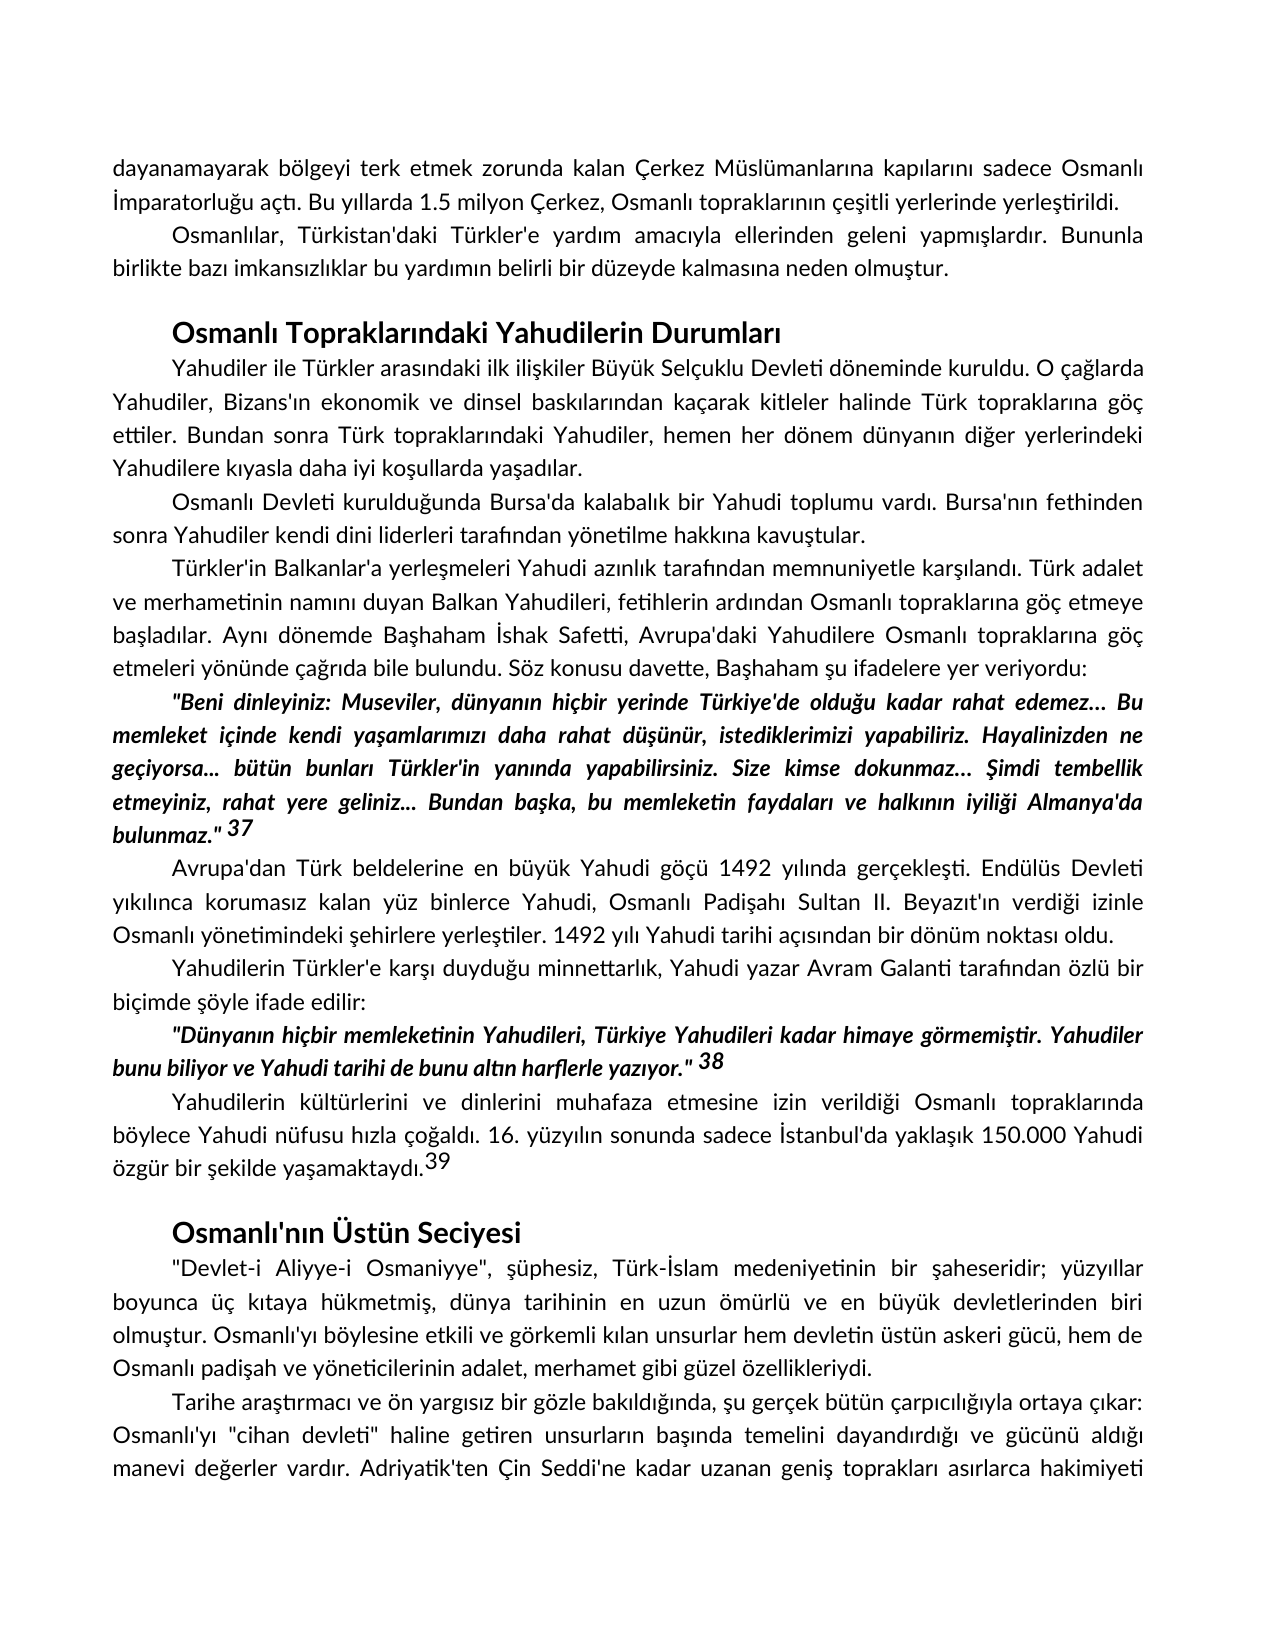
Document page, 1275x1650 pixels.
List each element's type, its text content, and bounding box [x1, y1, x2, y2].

text Yahudilerin kültürlerini ve dinlerini muhafaza etmesine izin verildiği Osmanlı topraklarında böylece Yahudi nüfusu hızla çoğaldı. 16. yüzyılın sonunda sadece İstanbul'da yaklaşık 150.000 Yahudi özgür bir şekilde yaşamaktaydı.39 [112, 1083, 1145, 1183]
text Türkler'in Balkanlar'a yerleşmeleri Yahudi azınlık tarafından memnuniyetle karşılandı. Türk adalet ve merhametinin namını duyan Balkan Yahudileri, fetihlerin ardından Osmanlı topraklarına göç etmeye başladılar. Aynı dönemde Başhaham İshak Safetti, Avrupa'daki Yahudilere Osmanlı topraklarına göç etmeleri yönünde çağrıda bile bulundu. Söz konusu davette, Başhaham şu ifadelere yer veriyordu: [112, 550, 1145, 683]
text "Dünyanın hiçbir memleketinin Yahudileri, Türkiye Yahudileri kadar himaye görmemiştir. Yahudiler bunu biliyor ve Yahudi tarihi de bunu altın harflerle yazıyor." 38 [112, 1017, 1145, 1083]
text Tarihe araştırmacı ve ön yargısız bir gözle bakıldığında, şu gerçek bütün çarpıcılığıyla ortaya çıkar: Osmanlı'yı "cihan devleti" haline getiren unsurların başında temelini dayandırdığı ve gücünü aldığı manevi değerler vardır. Adriyatik'ten Çin Seddi'ne kadar uzanan geniş toprakları asırlarca hakimiyeti [112, 1383, 1145, 1483]
text Avrupa'dan Türk beldelerine en büyük Yahudi göçü 1492 yılında gerçekleşti. Endülüs Devleti yıkılınca korumasız kalan yüz binlerce Yahudi, Osmanlı Padişahı Sultan II. Beyazıt'ın verdiği izinle Osmanlı yönetimindeki şehirlere yerleştiler. 1492 yılı Yahudi tarihi açısından bir dönüm noktası oldu. [112, 850, 1145, 950]
text "Devlet-i Aliyye-i Osmaniyye", şüphesiz, Türk-İslam medeniyetinin bir şaheseridir; yüzyıllar boyunca üç kıtaya hükmetmiş, dünya tarihinin en uzun ömürlü ve en büyük devletlerinden biri olmuştur. Osmanlı'yı böylesine etkili ve görkemli kılan unsurlar hem devletin üstün askeri gücü, hem de Osmanlı padişah ve yöneticilerinin adalet, merhamet gibi güzel özellikleriydi. [112, 1250, 1145, 1383]
text dayanamayarak bölgeyi terk etmek zorunda kalan Çerkez Müslümanlarına kapılarını sadece Osmanlı İmparatorluğu açtı. Bu yıllarda 1.5 milyon Çerkez, Osmanlı topraklarının çeşitli yerlerinde yerleştirildi. [112, 150, 1145, 217]
text Osmanlı'nın Üstün Seciyesi [112, 1217, 1145, 1250]
text Yahudilerin Türkler'e karşı duyduğu minnettarlık, Yahudi yazar Avram Galanti tarafından özlü bir biçimde şöyle ifade edilir: [112, 950, 1145, 1017]
text Osmanlılar, Türkistan'daki Türkler'e yardım amacıyla ellerinden geleni yapmışlardır. Bununla birlikte bazı imkansızlıklar bu yardımın belirli bir düzeyde kalmasına neden olmuştur. [112, 217, 1145, 283]
text Yahudiler ile Türkler arasındaki ilk ilişkiler Büyük Selçuklu Devleti döneminde kuruldu. O çağlarda Yahudiler, Bizans'ın ekonomik ve dinsel baskılarından kaçarak kitleler halinde Türk topraklarına göç ettiler. Bundan sonra Türk topraklarındaki Yahudiler, hemen her dönem dünyanın diğer yerlerindeki Yahudilere kıyasla daha iyi koşullarda yaşadılar. [112, 350, 1145, 483]
text Osmanlı Devleti kurulduğunda Bursa'da kalabalık bir Yahudi toplumu vardı. Bursa'nın fethinden sonra Yahudiler kendi dini liderleri tarafından yönetilme hakkına kavuştular. [112, 483, 1145, 550]
text "Beni dinleyiniz: Museviler, dünyanın hiçbir yerinde Türkiye'de olduğu kadar rahat edemez… Bu memleket içinde kendi yaşamlarımızı daha rahat düşünür, istediklerimizi yapabiliriz. Hayalinizden ne geçiyorsa... bütün bunları Türkler'in yanında yapabilirsiniz. Size kimse dokunmaz… Şimdi tembellik etmeyiniz, rahat yere geliniz... Bundan başka, bu memleketin faydaları ve halkının iyiliği Almanya'da bulunmaz." 37 [112, 683, 1145, 850]
text Osmanlı Topraklarındaki Yahudilerin Durumları [112, 317, 1145, 350]
